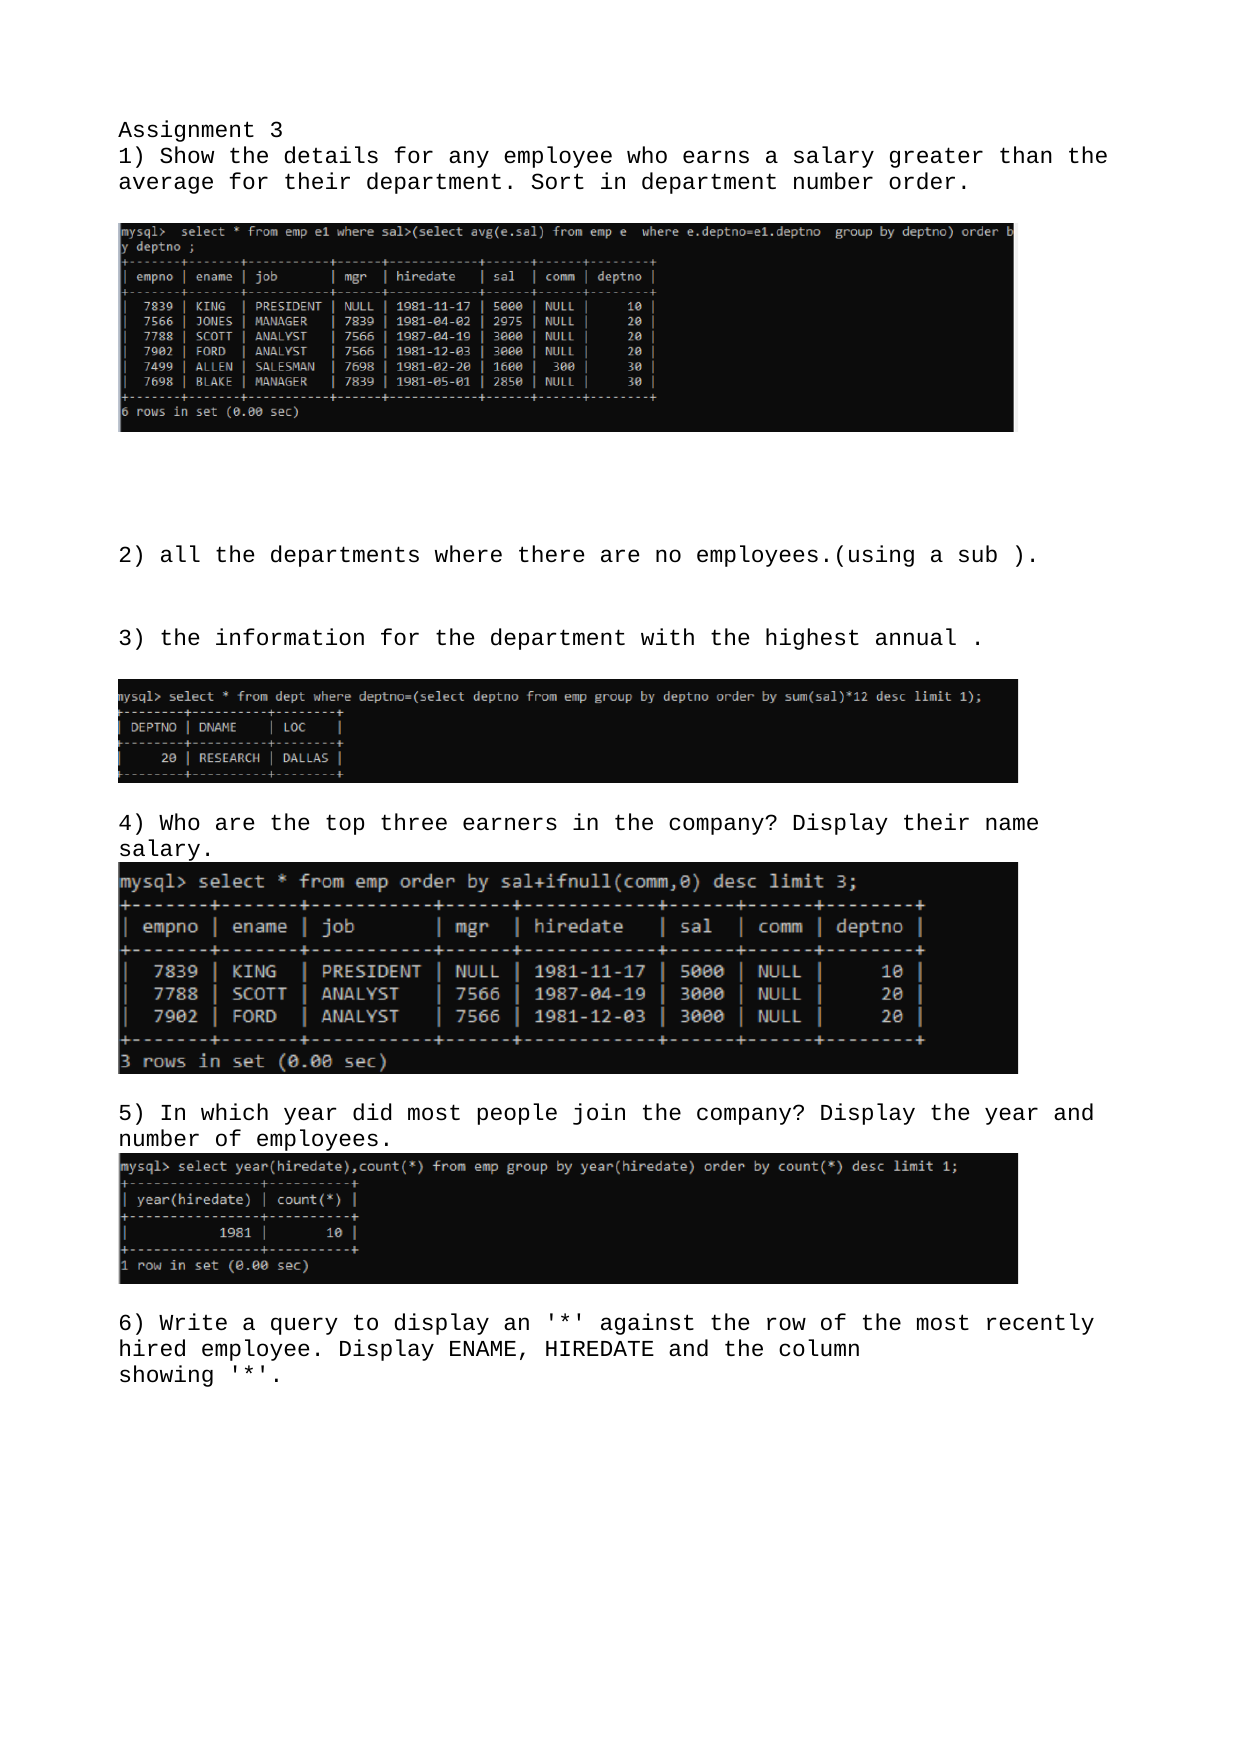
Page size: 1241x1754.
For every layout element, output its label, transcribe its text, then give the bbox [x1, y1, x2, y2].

text 5) In which year did most people join the company? Display the year and number of employees. [118, 1102, 1122, 1154]
text 1) Show the details for any employee who earns a salary greater than the average for their department. Sort in department number order. [118, 144, 1122, 196]
text 2) all the departments where there are no employees.(using a sub ). [118, 544, 1122, 570]
text showing '*'. [118, 1363, 1122, 1389]
text 3) the information for the department with the highest annual . [118, 626, 1122, 652]
text Assignment 3 [118, 118, 1122, 144]
text 4) Who are the top three earners in the company? Display their name salary. [118, 811, 1122, 863]
text 6) Write a query to display an '*' against the row of the most recently hired employee. Display ENAME, HIREDATE and the column [118, 1311, 1122, 1363]
